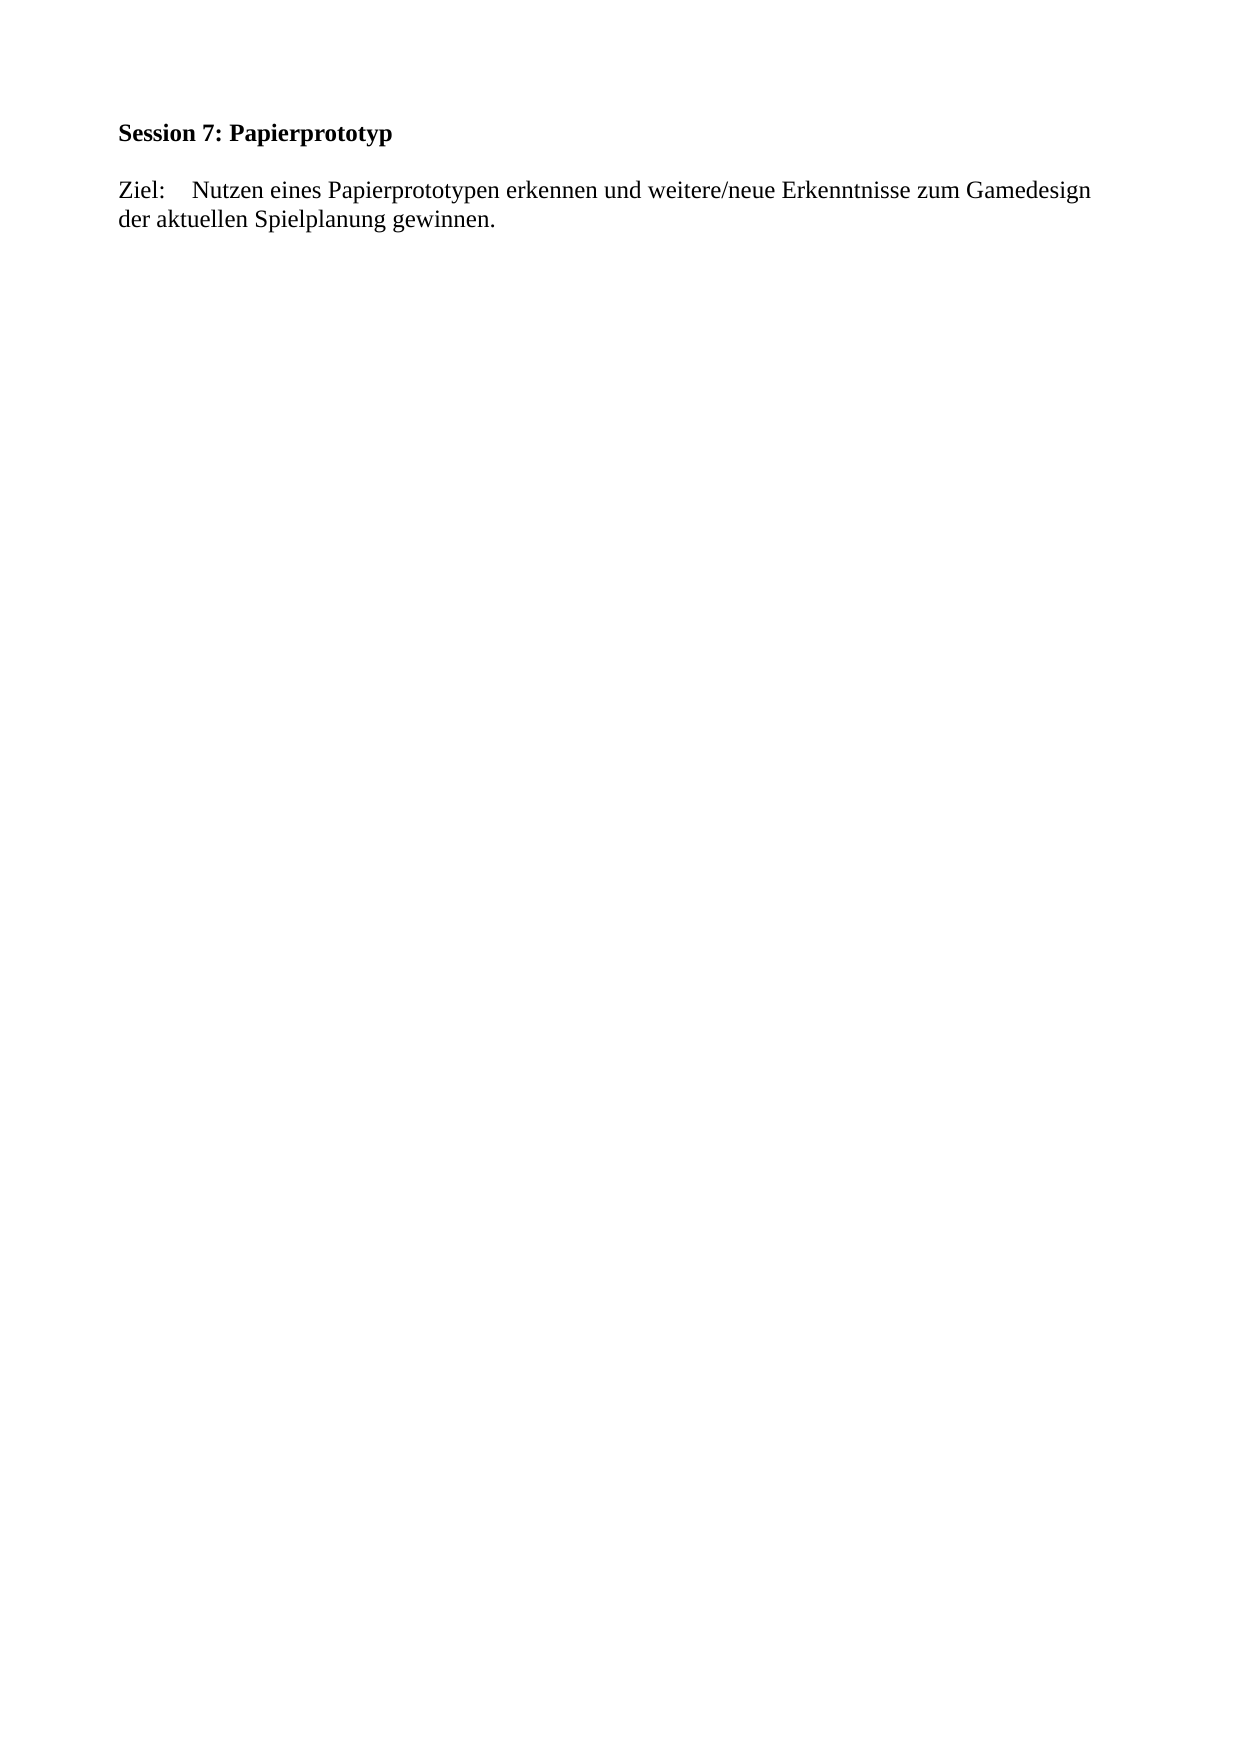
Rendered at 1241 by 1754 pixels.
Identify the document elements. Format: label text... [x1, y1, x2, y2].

text Session 7: Papierprototyp [118, 118, 1122, 147]
text Ziel: Nutzen eines Papierprototypen erkennen und weitere/neue Erkenntnisse zum Gamedesign der aktuellen Spielplanung gewinnen. [118, 176, 1122, 233]
